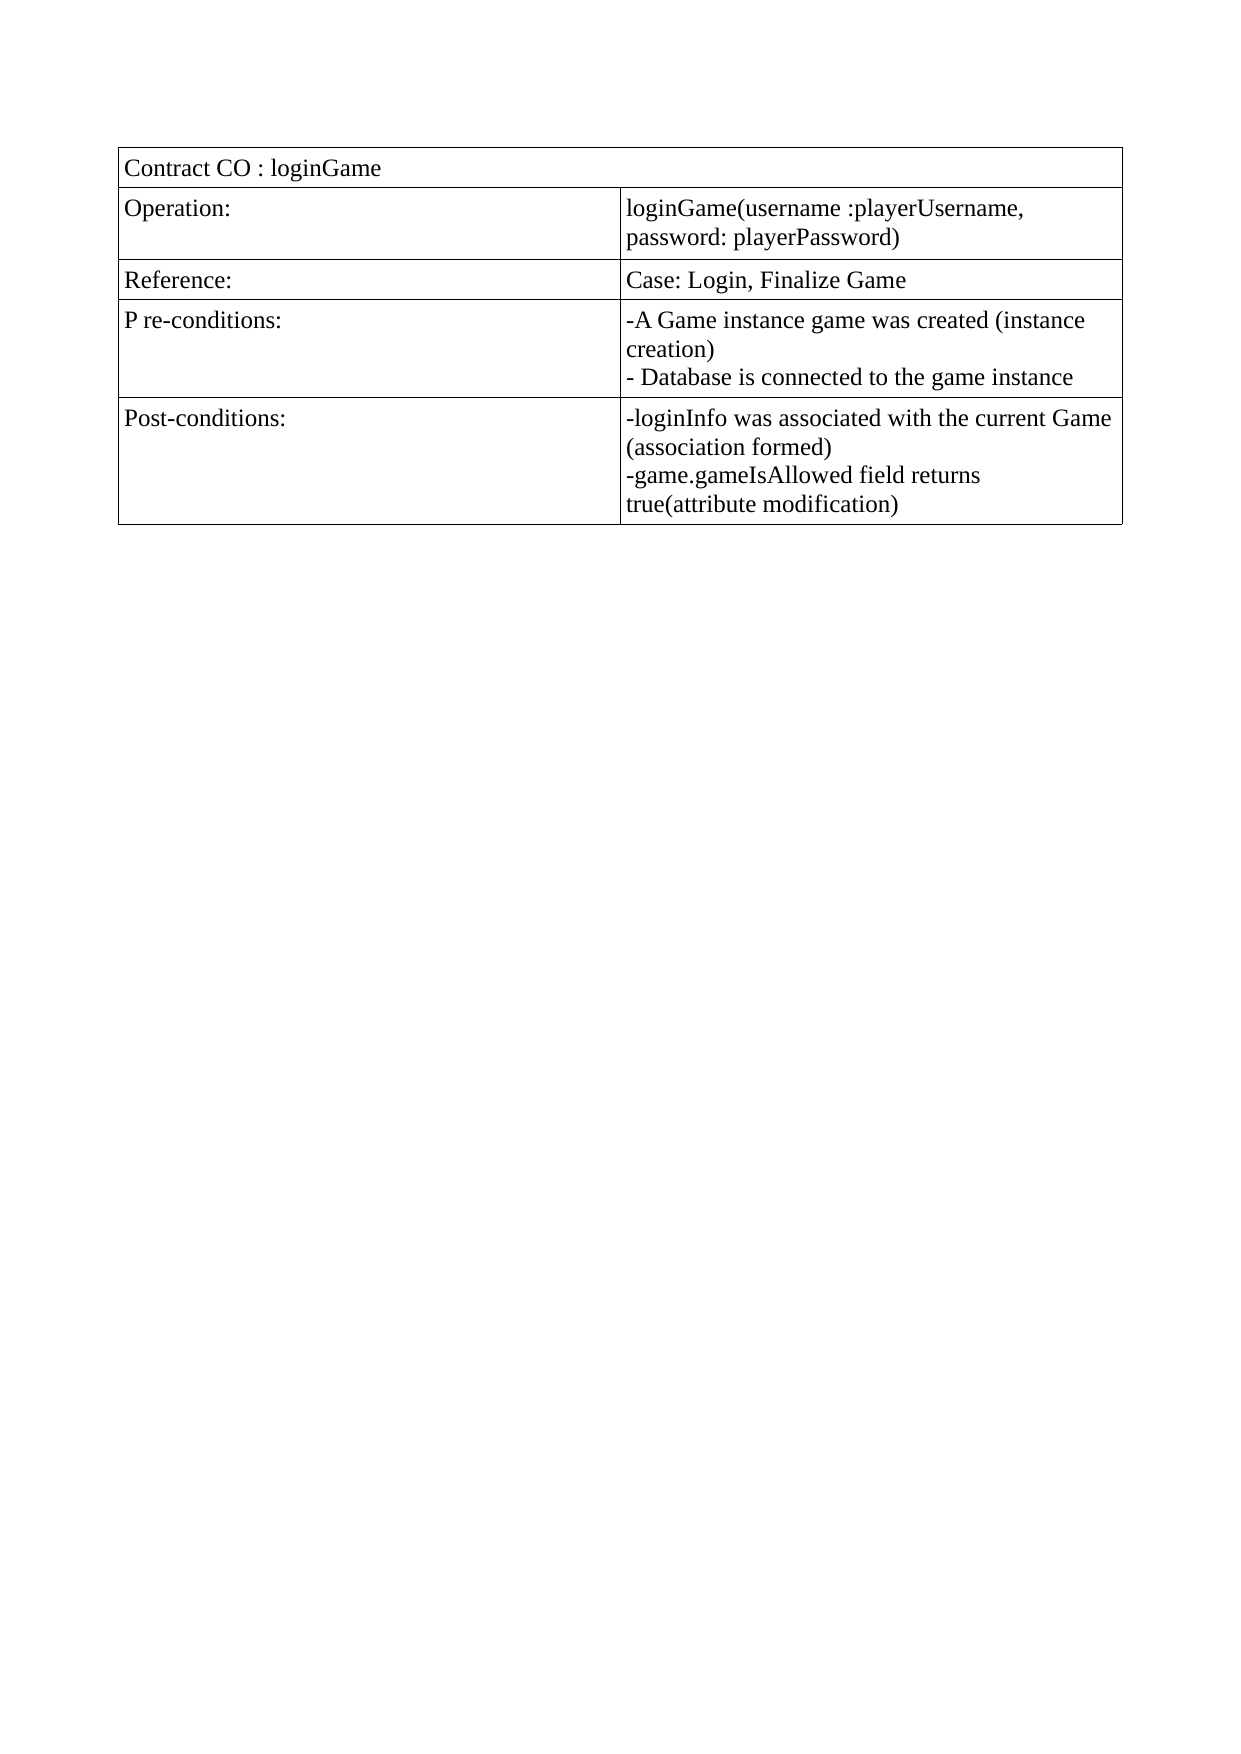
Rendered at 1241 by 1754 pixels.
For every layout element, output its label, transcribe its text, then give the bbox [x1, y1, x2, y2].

table_cell loginGame(username :playerUsername, password: playerPassword) [621, 188, 1122, 259]
table_header Contract CO : loginGame [119, 148, 1122, 187]
table_cell Case: Login, Finalize Game [621, 260, 1122, 299]
table_cell Post-conditions: [119, 398, 620, 523]
table_cell Reference: [119, 260, 620, 299]
table_cell -A Game instance game was created (instance creation) - Database is connected to the game instance [621, 300, 1122, 397]
table_cell Operation: [119, 188, 620, 259]
table_cell P re-conditions: [119, 300, 620, 397]
table_cell -loginInfo was associated with the current Game (association formed) -game.gameIsAllowed field returns true(attribute modification) [621, 398, 1122, 523]
